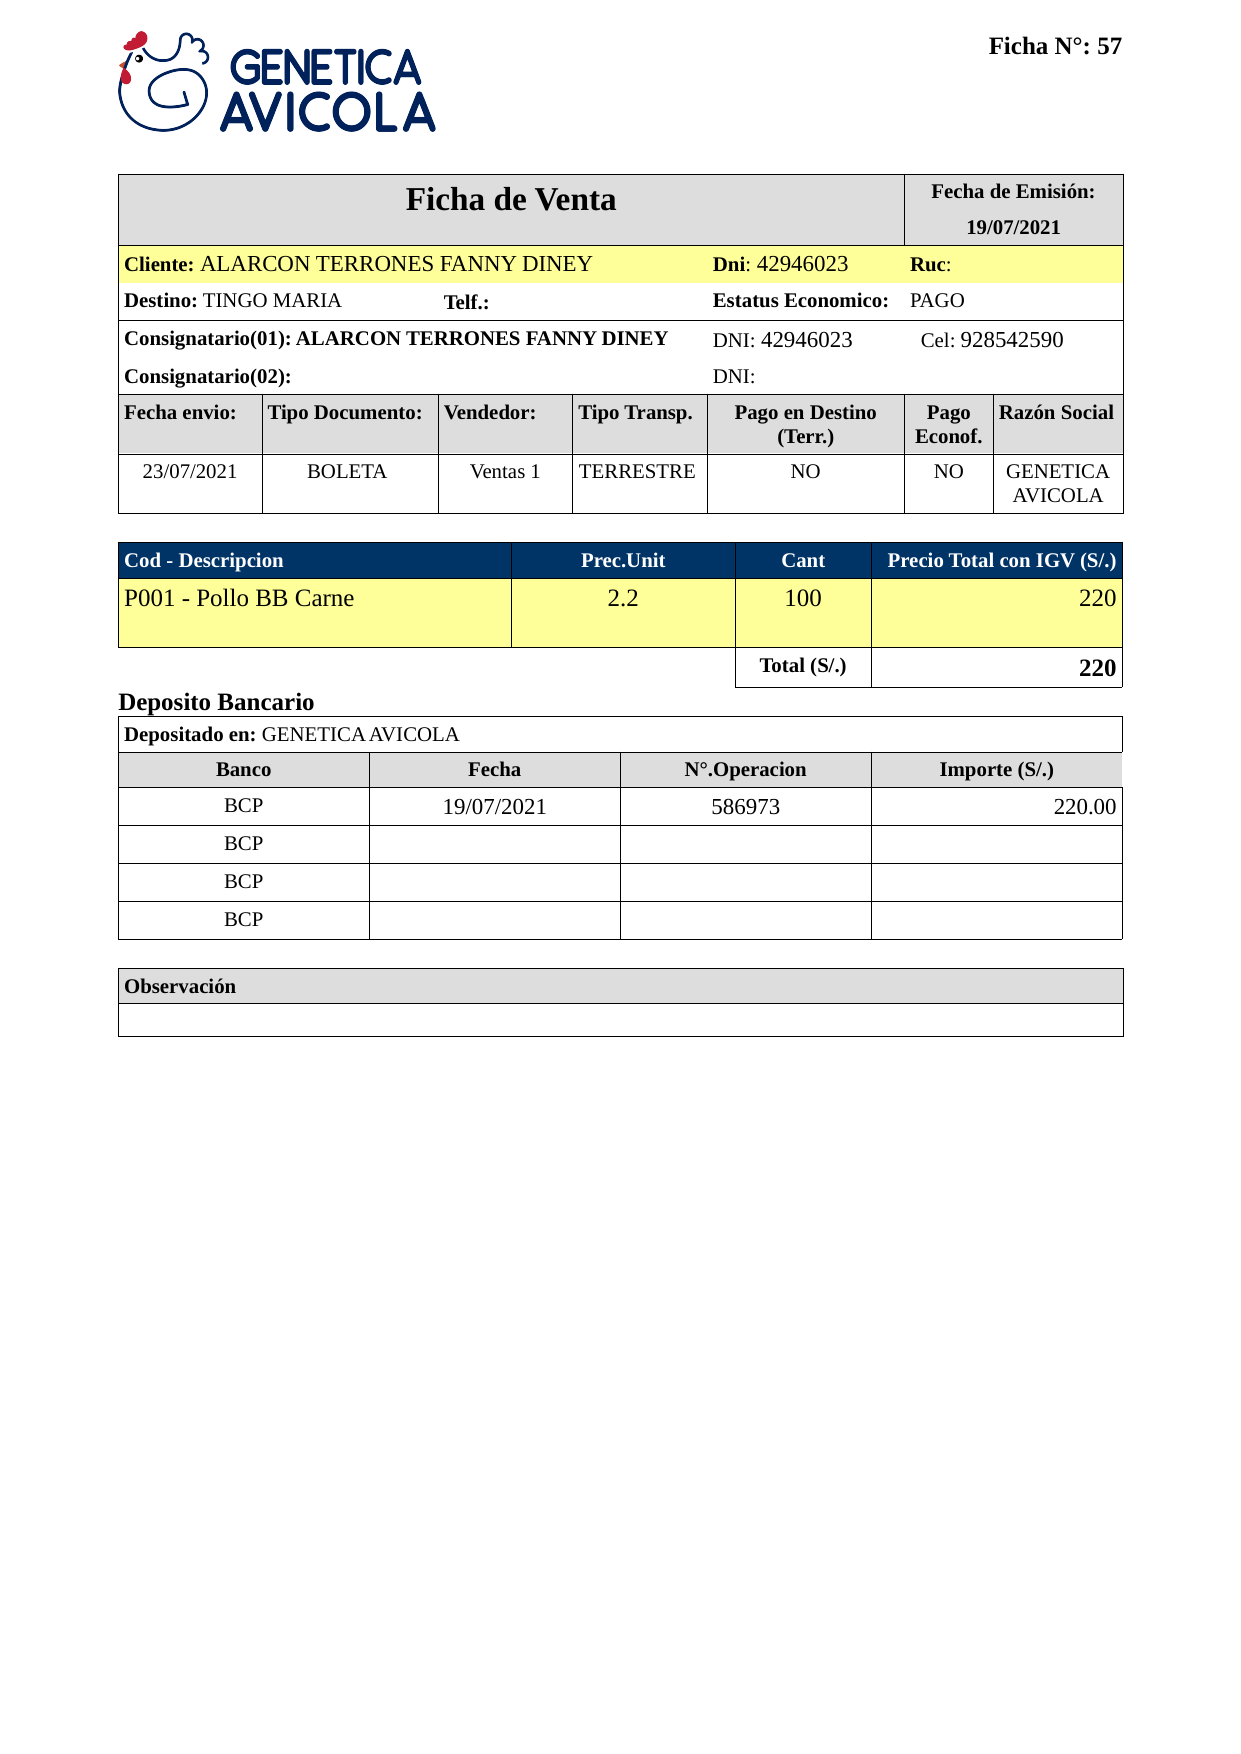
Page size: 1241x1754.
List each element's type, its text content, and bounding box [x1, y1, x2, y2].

table_cell [621, 902, 871, 939]
table_cell DNI: 42946023 [707, 321, 915, 358]
table_cell 19/07/2021 [905, 209, 1123, 245]
table_cell 220.00 [872, 788, 1122, 825]
table_cell Telf.: [438, 283, 707, 320]
table_cell NO [905, 455, 993, 513]
table_cell [621, 864, 871, 901]
table_cell Cel: 928542590 [915, 321, 1123, 358]
table_cell Importe (S/.) [872, 753, 1122, 787]
table_cell Pago Econof. [905, 395, 993, 453]
table_cell TERRESTRE [573, 455, 707, 513]
table_cell BCP [119, 864, 369, 901]
table_cell Total (S/.) [736, 648, 871, 687]
table_cell GENETICA AVICOLA [994, 455, 1123, 513]
table_cell [370, 902, 620, 939]
table_cell [872, 826, 1122, 863]
table_cell Pago en Destino (Terr.) [708, 395, 904, 453]
table_cell Ruc: [904, 246, 1123, 283]
table_cell Vendedor: [439, 395, 572, 453]
table_cell BCP [119, 826, 369, 863]
table_cell 19/07/2021 [370, 788, 620, 825]
table_header Ficha de Venta [119, 175, 904, 245]
table_cell 23/07/2021 [119, 455, 262, 513]
picture [118, 31, 436, 132]
table_cell BOLETA [263, 455, 438, 513]
table_cell Banco [119, 753, 369, 787]
table_cell [511, 648, 735, 687]
table_cell P001 - Pollo BB Carne [119, 579, 511, 647]
table_cell Consignatario(02): [119, 358, 707, 394]
table_header Depositado en: GENETICA AVICOLA [119, 717, 1122, 752]
table_cell 220 [872, 648, 1122, 687]
table_cell 100 [736, 579, 871, 647]
table_cell [119, 1004, 1123, 1036]
table_cell 2.2 [512, 579, 735, 647]
table_header Cod - Descripcion [119, 543, 511, 578]
table_cell [872, 864, 1122, 901]
table_cell Estatus Economico: [707, 283, 904, 320]
table_cell [621, 826, 871, 863]
table_cell Fecha envio: [119, 395, 262, 453]
table_cell 220 [872, 579, 1122, 647]
table_cell BCP [119, 902, 369, 939]
table_cell Tipo Transp. [573, 395, 707, 453]
table_cell BCP [119, 788, 369, 825]
table_cell Consignatario(01): ALARCON TERRONES FANNY DINEY [119, 321, 707, 358]
table_cell Fecha [370, 753, 620, 787]
table_cell DNI: [707, 358, 1123, 394]
table_cell Cliente: ALARCON TERRONES FANNY DINEY [119, 246, 707, 283]
table_cell PAGO [904, 283, 1123, 320]
table_cell Tipo Documento: [263, 395, 438, 453]
table_cell [118, 648, 511, 687]
table_cell [370, 864, 620, 901]
table_header Precio Total con IGV (S/.) [872, 543, 1122, 578]
table_cell Dni: 42946023 [707, 246, 904, 283]
table_header Observación [119, 969, 1123, 1003]
table_cell NO [708, 455, 904, 513]
text Deposito Bancario [118, 687, 1122, 716]
table_header Prec.Unit [512, 543, 735, 578]
table_cell Razón Social [994, 395, 1123, 453]
table_cell N°.Operacion [621, 753, 871, 787]
table_cell Destino: TINGO MARIA [119, 283, 438, 320]
table_cell Ventas 1 [439, 455, 572, 513]
table_header Cant [736, 543, 871, 578]
table_header Fecha de Emisión: [905, 175, 1123, 209]
table_cell [872, 902, 1122, 939]
table_cell 586973 [621, 788, 871, 825]
table_cell [370, 826, 620, 863]
